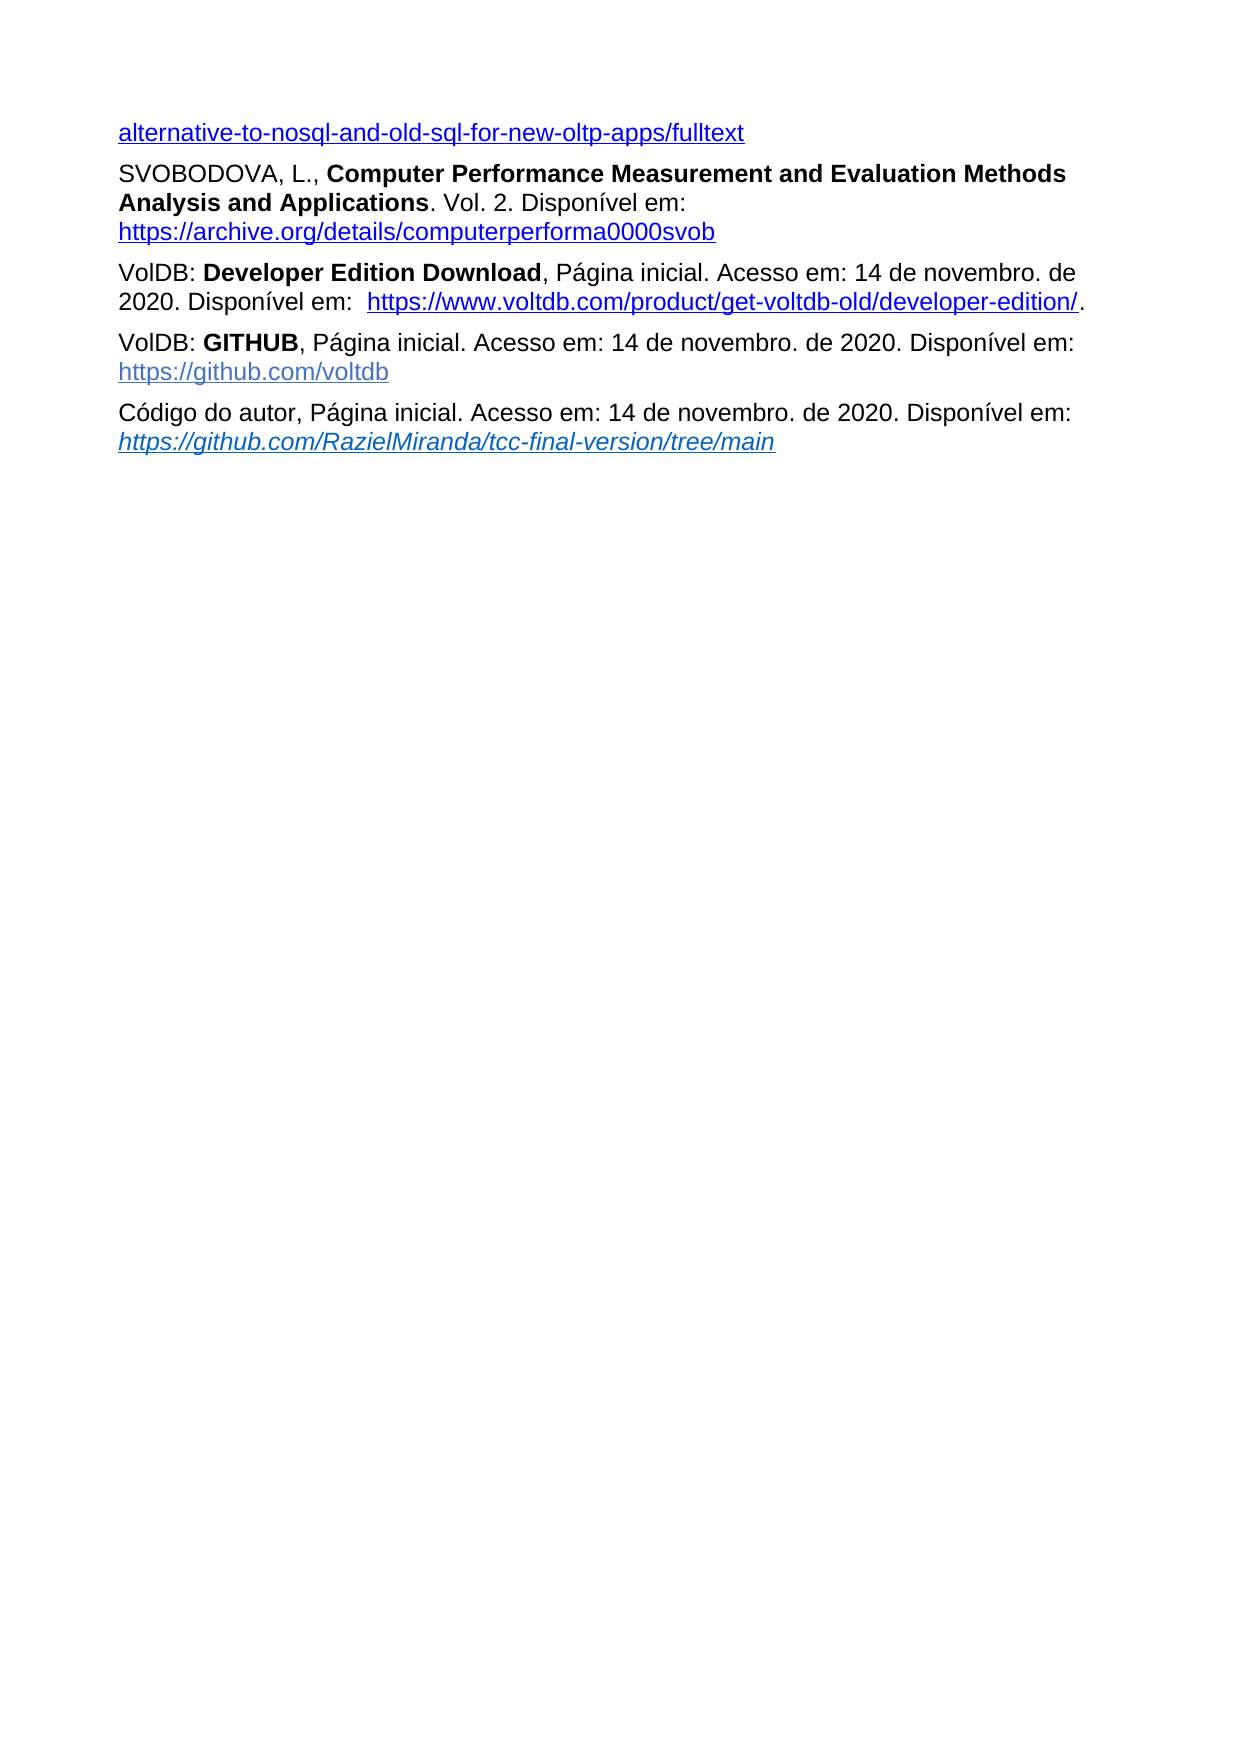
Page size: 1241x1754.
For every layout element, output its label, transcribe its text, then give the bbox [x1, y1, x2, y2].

text alternative-to-nosql-and-old-sql-for-new-oltp-apps/fulltext [118, 118, 1122, 147]
text Código do autor, Página inicial. Acesso em: 14 de novembro. de 2020. Disponível em: https://github.com/RazielMiranda/tcc-final-version/tree/main [118, 398, 1122, 456]
text VolDB: GITHUB, Página inicial. Acesso em: 14 de novembro. de 2020. Disponível em: https://github.com/voltdb [118, 328, 1122, 386]
text VolDB: Developer Edition Download, Página inicial. Acesso em: 14 de novembro. de 2020. Disponível em: https://www.voltdb.com/product/get-voltdb-old/developer-edition/. [118, 258, 1122, 316]
text SVOBODOVA, L., Computer Performance Measurement and Evaluation Methods Analysis and Applications. Vol. 2. Disponível em: https://archive.org/details/computerperforma0000svob [118, 159, 1122, 246]
